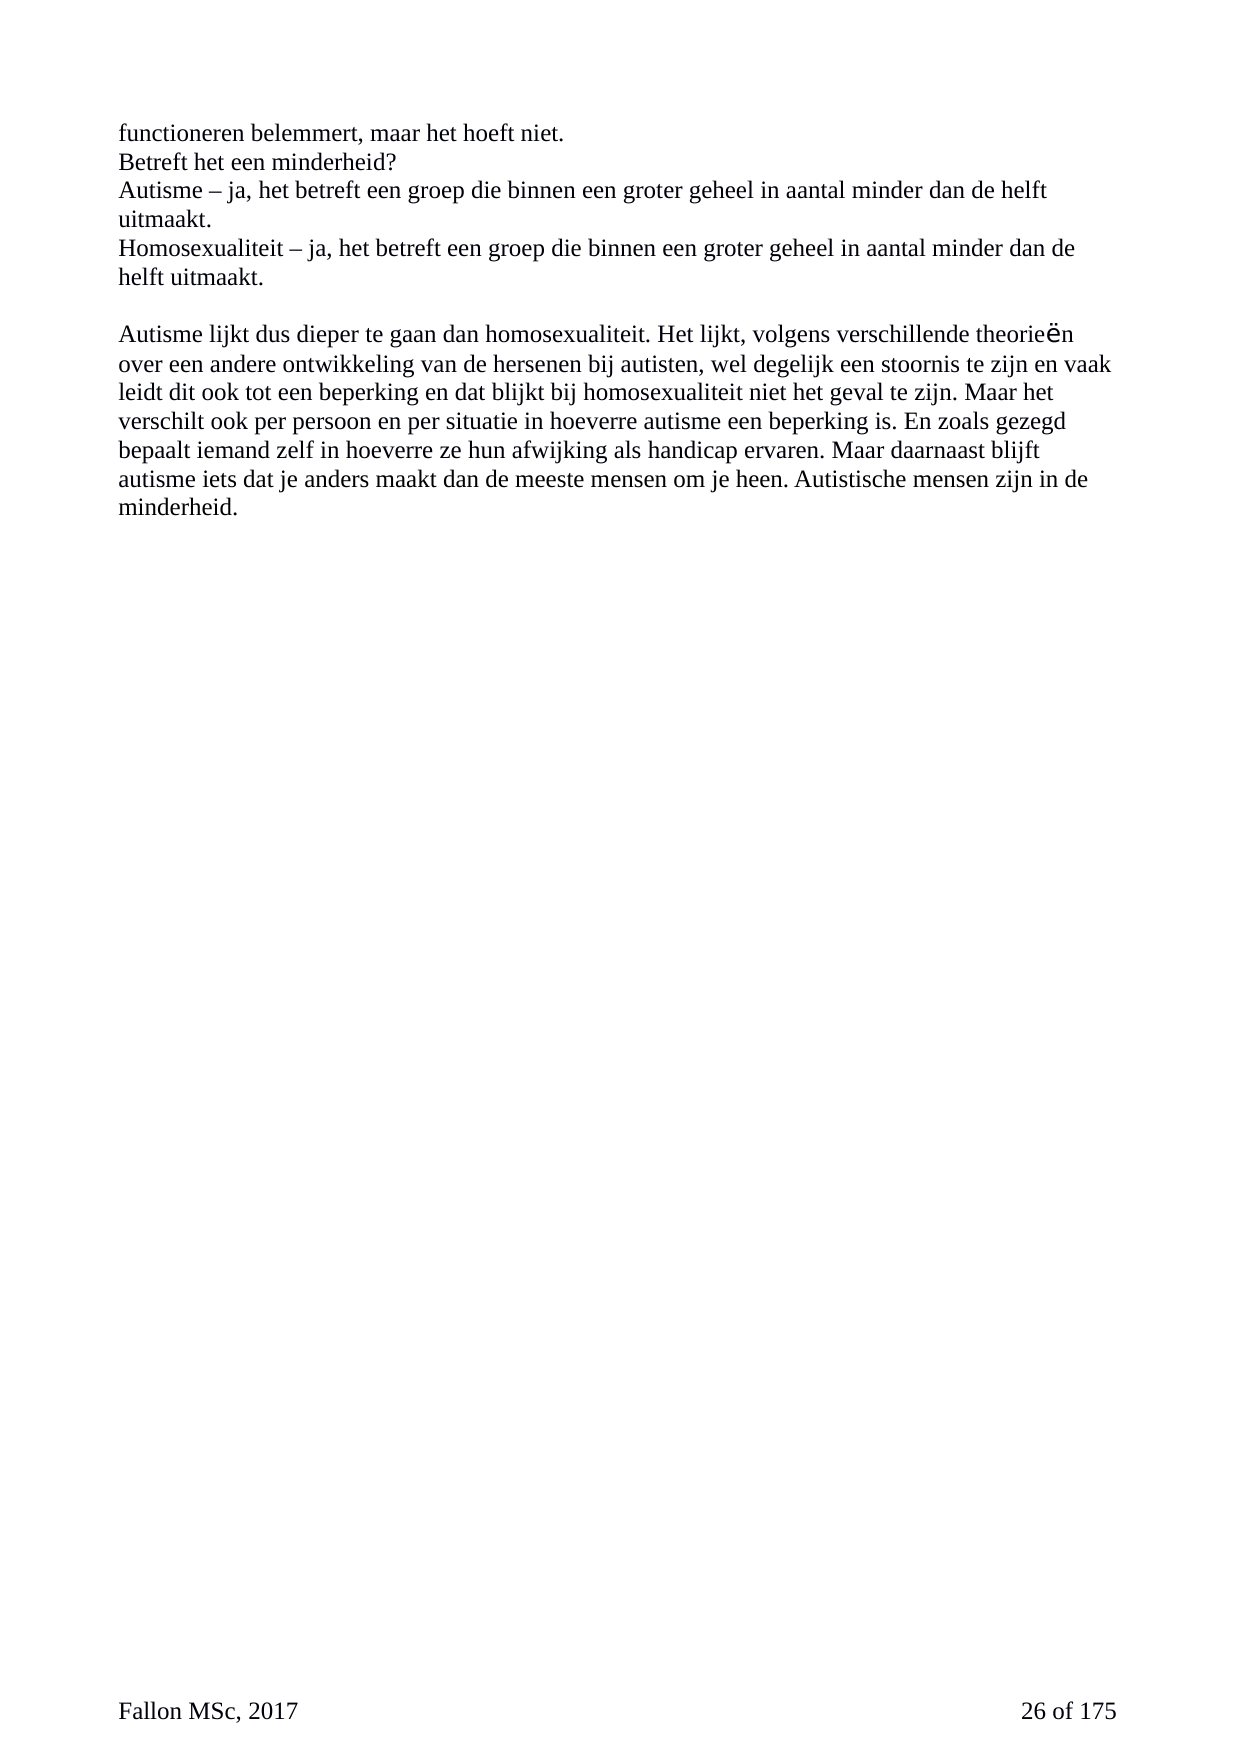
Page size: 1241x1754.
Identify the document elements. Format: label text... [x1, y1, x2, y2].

text Betreft het een minderheid? [118, 147, 1122, 176]
text Autisme – ja, het betreft een groep die binnen een groter geheel in aantal minder dan de helft uitmaakt. [118, 176, 1122, 233]
text Autisme lijkt dus dieper te gaan dan homosexualiteit. Het lijkt, volgens verschillende theorieën over een andere ontwikkeling van de hersenen bij autisten, wel degelijk een stoornis te zijn en vaak leidt dit ook tot een beperking en dat blijkt bij homosexualiteit niet het geval te zijn. Maar het verschilt ook per persoon en per situatie in hoeverre autisme een beperking is. En zoals gezegd bepaalt iemand zelf in hoeverre ze hun afwijking als handicap ervaren. Maar daarnaast blijft autisme iets dat je anders maakt dan de meeste mensen om je heen. Autistische mensen zijn in de minderheid. [118, 319, 1122, 521]
text Homosexualiteit – ja, het betreft een groep die binnen een groter geheel in aantal minder dan de helft uitmaakt. [118, 233, 1122, 291]
text functioneren belemmert, maar het hoeft niet. [118, 118, 1122, 147]
